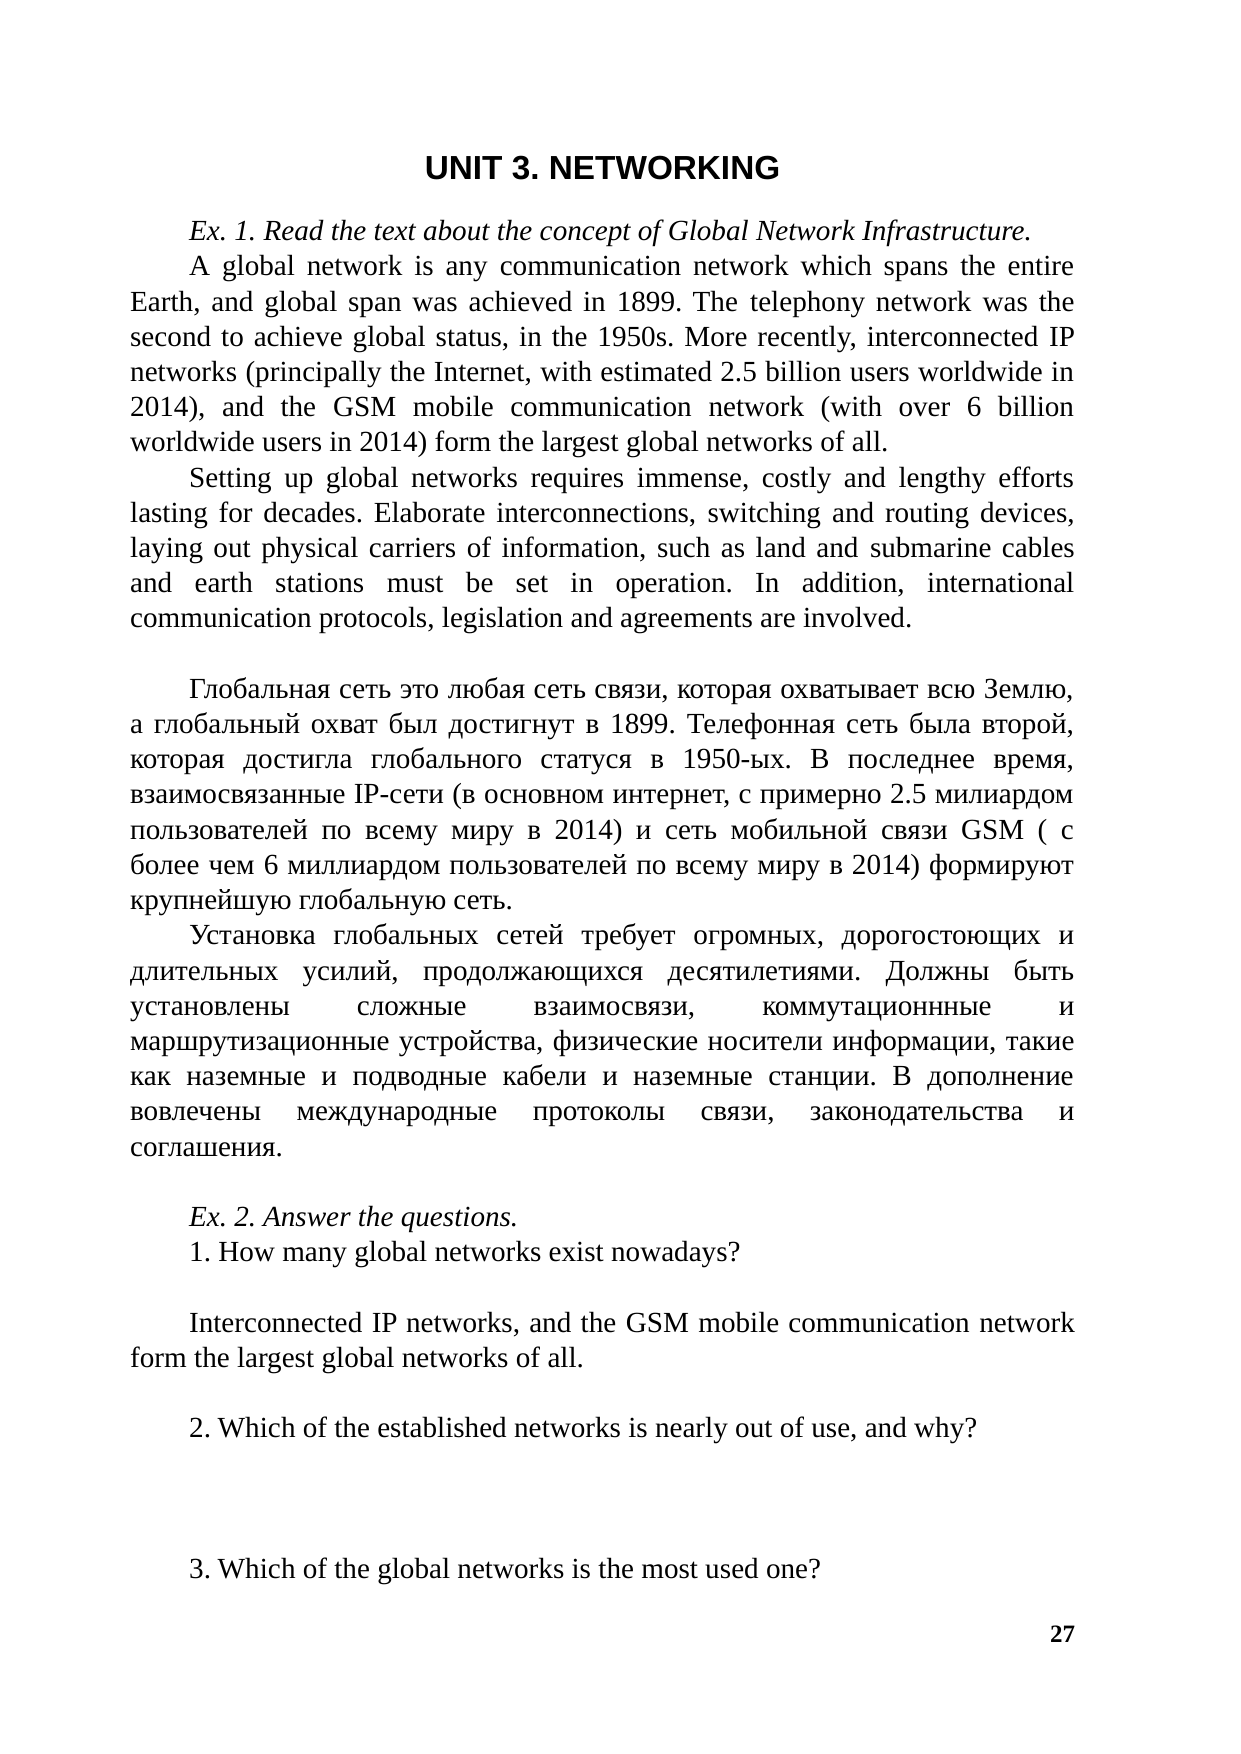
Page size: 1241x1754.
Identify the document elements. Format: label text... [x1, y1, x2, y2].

text A global network is any communication network which spans the entire Earth, and global span was achieved in 1899. The telephony network was the second to achieve global status, in the 1950s. More recently, interconnected IP networks (principally the Internet, with estimated 2.5 billion users worldwide in 2014), and the GSM mobile communication network (with over 6 billion worldwide users in 2014) form the largest global networks of all. [130, 248, 1075, 458]
text Setting up global networks requires immense, costly and lengthy efforts lasting for decades. Elaborate interconnections, switching and routing devices, laying out physical carriers of information, such as land and submarine cables and earth stations must be set in operation. In addition, international communication protocols, legislation and agreements are involved. [130, 460, 1075, 634]
text Ex. 1. Read the text about the concept of Global Network Infrastructure. [130, 213, 1075, 247]
text Interconnected IP networks, and the GSM mobile communication network form the largest global networks of all. [130, 1305, 1075, 1373]
text 3. Which of the global networks is the most used one? [130, 1551, 1075, 1585]
text UNIT 3. NETWORKING [130, 148, 1075, 186]
text Глобальная сеть это любая сеть связи, которая охватывает всю Землю, а глобальный охват был достигнут в 1899. Телефонная сеть была второй, которая достигла глобального статуся в 1950-ых. В последнее время, взаимосвязанные IP-сети (в основном интернет, с примерно 2.5 милиардом пользователей по всему миру в 2014) и сеть мобильной связи GSM ( с более чем 6 миллиардом пользователей по всему миру в 2014) формируют крупнейшую глобальную сеть. [130, 671, 1075, 916]
text 2. Which of the established networks is nearly out of use, and why? [130, 1410, 1075, 1444]
text 1. How many global networks exist nowadays? [130, 1234, 1075, 1268]
text Ex. 2. Answer the questions. [130, 1199, 1075, 1233]
text Установка глобальных сетей требует огромных, дорогостоющих и длительных усилий, продолжающихся десятилетиями. Должны быть установлены сложные взаимосвязи, коммутационнные и маршрутизационные устройства, физические носители информации, такие как наземные и подводные кабели и наземные станции. В дополнение вовлечены международные протоколы связи, законодательства и соглашения. [130, 917, 1075, 1162]
